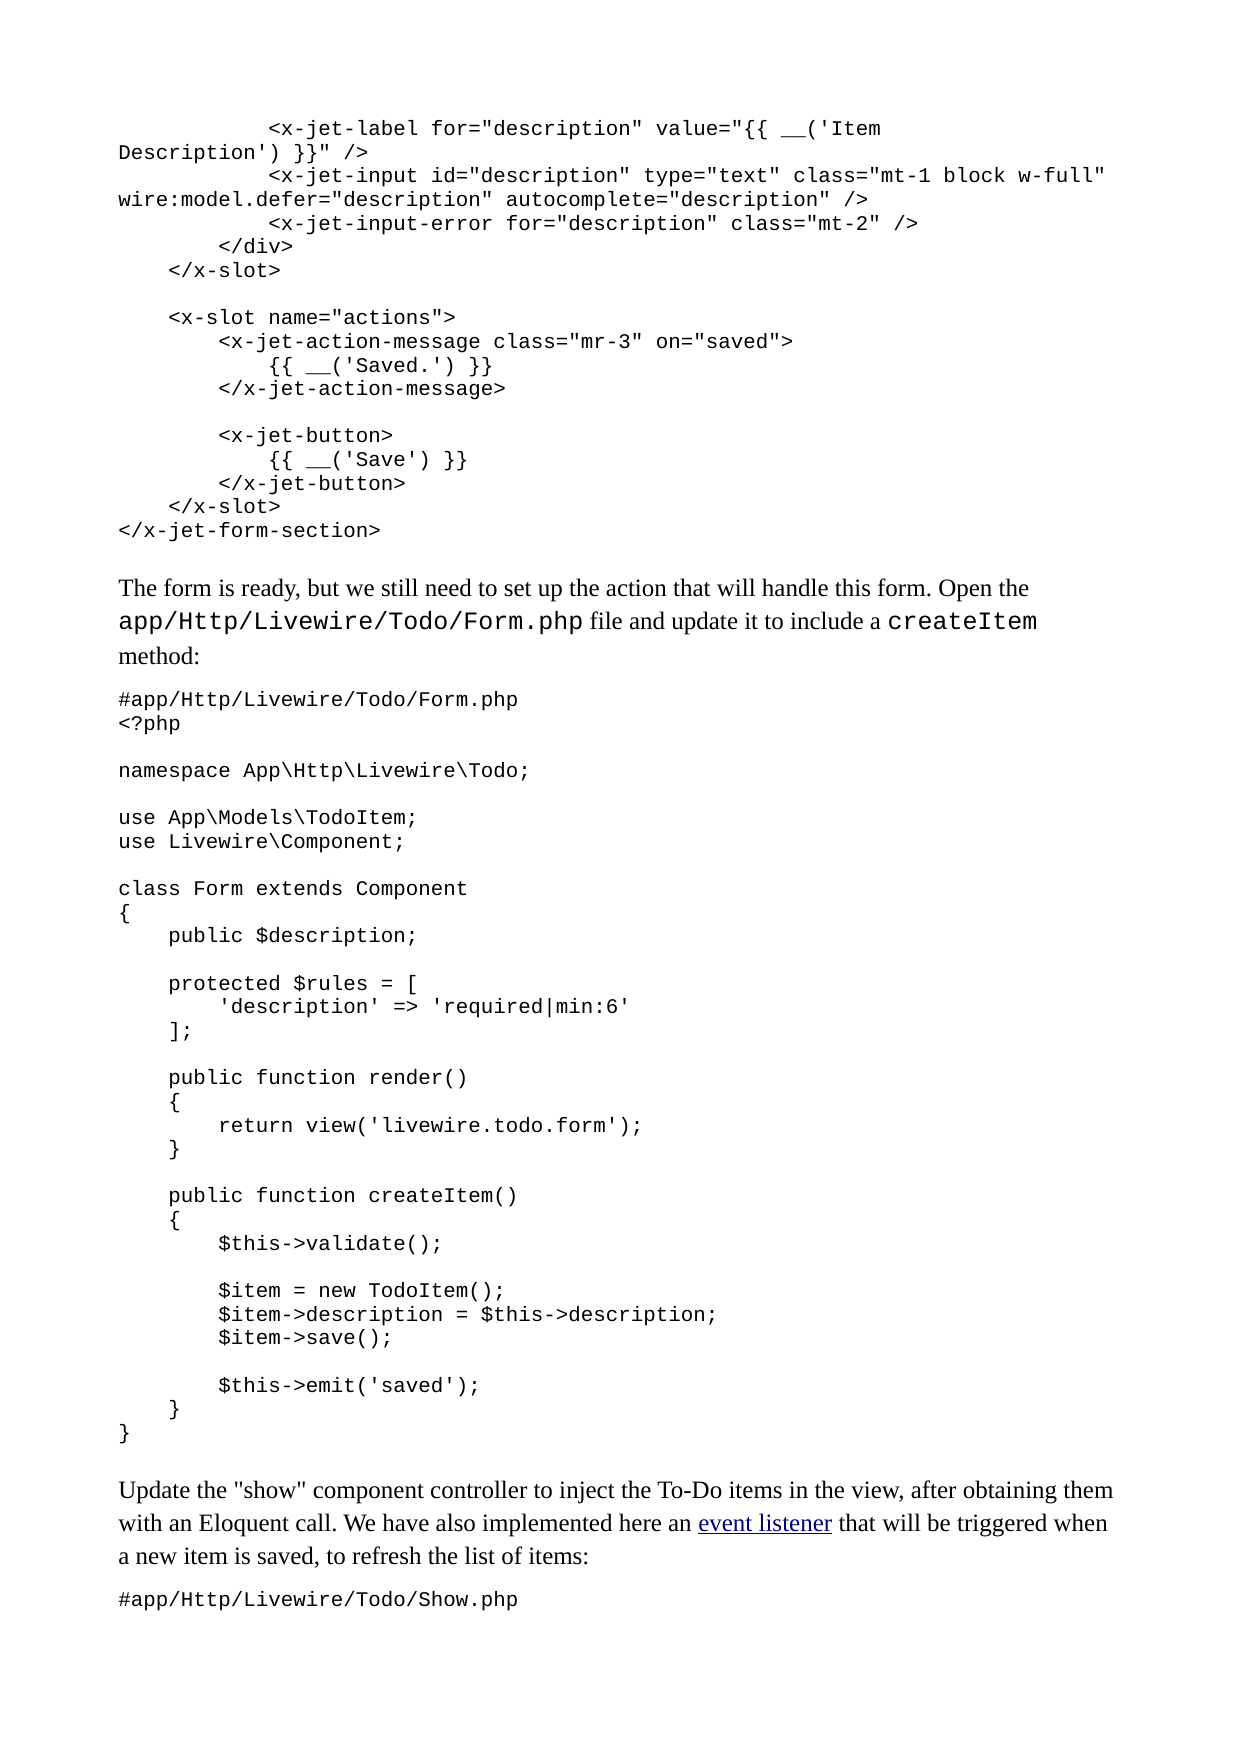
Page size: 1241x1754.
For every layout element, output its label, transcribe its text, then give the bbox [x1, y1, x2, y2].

text public function render() [118, 1067, 1122, 1091]
text Update the "show" component controller to inject the To-Do items in the view, after obtaining them with an Eloquent call. We have also implemented here an event listener that will be triggered when a new item is saved, to refresh the list of items: [118, 1475, 1122, 1570]
text #app/Http/Livewire/Todo/Show.php [118, 1589, 1122, 1612]
text } [118, 1138, 1122, 1162]
text <x-jet-button> [118, 426, 1122, 449]
text #app/Http/Livewire/Todo/Form.php [118, 689, 1122, 713]
text { [118, 1091, 1122, 1114]
text <x-jet-input id="description" type="text" class="mt-1 block w-full" wire:model.defer="description" autocomplete="description" /> [118, 165, 1122, 213]
text {{ __('Saved.') }} [118, 354, 1122, 378]
text use Livewire\Component; [118, 831, 1122, 854]
text $this->emit('saved'); [118, 1375, 1122, 1398]
text } [118, 1422, 1122, 1446]
text <x-jet-label for="description" value="{{ __('Item Description') }}" /> [118, 118, 1122, 165]
text <x-jet-input-error for="description" class="mt-2" /> [118, 213, 1122, 236]
text $this->validate(); [118, 1233, 1122, 1256]
text </x-jet-form-section> [118, 520, 1122, 544]
text public $description; [118, 925, 1122, 949]
text { [118, 1209, 1122, 1233]
text $item->description = $this->description; [118, 1304, 1122, 1327]
text <?php [118, 713, 1122, 736]
text <x-slot name="actions"> [118, 307, 1122, 331]
text ]; [118, 1020, 1122, 1044]
text use App\Models\TodoItem; [118, 807, 1122, 831]
text The form is ready, but we still need to set up the action that will handle this form. Open the app/Http/Livewire/Todo/Form.php file and update it to include a createItem method: [118, 573, 1122, 670]
text } [118, 1398, 1122, 1422]
text </div> [118, 236, 1122, 260]
text class Form extends Component [118, 878, 1122, 902]
text $item->save(); [118, 1327, 1122, 1351]
text $item = new TodoItem(); [118, 1280, 1122, 1304]
text </x-slot> [118, 260, 1122, 284]
text </x-jet-button> [118, 473, 1122, 496]
text protected $rules = [ [118, 973, 1122, 996]
text { [118, 902, 1122, 925]
text namespace App\Http\Livewire\Todo; [118, 760, 1122, 783]
text </x-jet-action-message> [118, 378, 1122, 402]
text <x-jet-action-message class="mr-3" on="saved"> [118, 331, 1122, 354]
text {{ __('Save') }} [118, 449, 1122, 473]
text 'description' => 'required|min:6' [118, 996, 1122, 1020]
text public function createItem() [118, 1186, 1122, 1209]
text return view('livewire.todo.form'); [118, 1114, 1122, 1138]
text </x-slot> [118, 496, 1122, 520]
